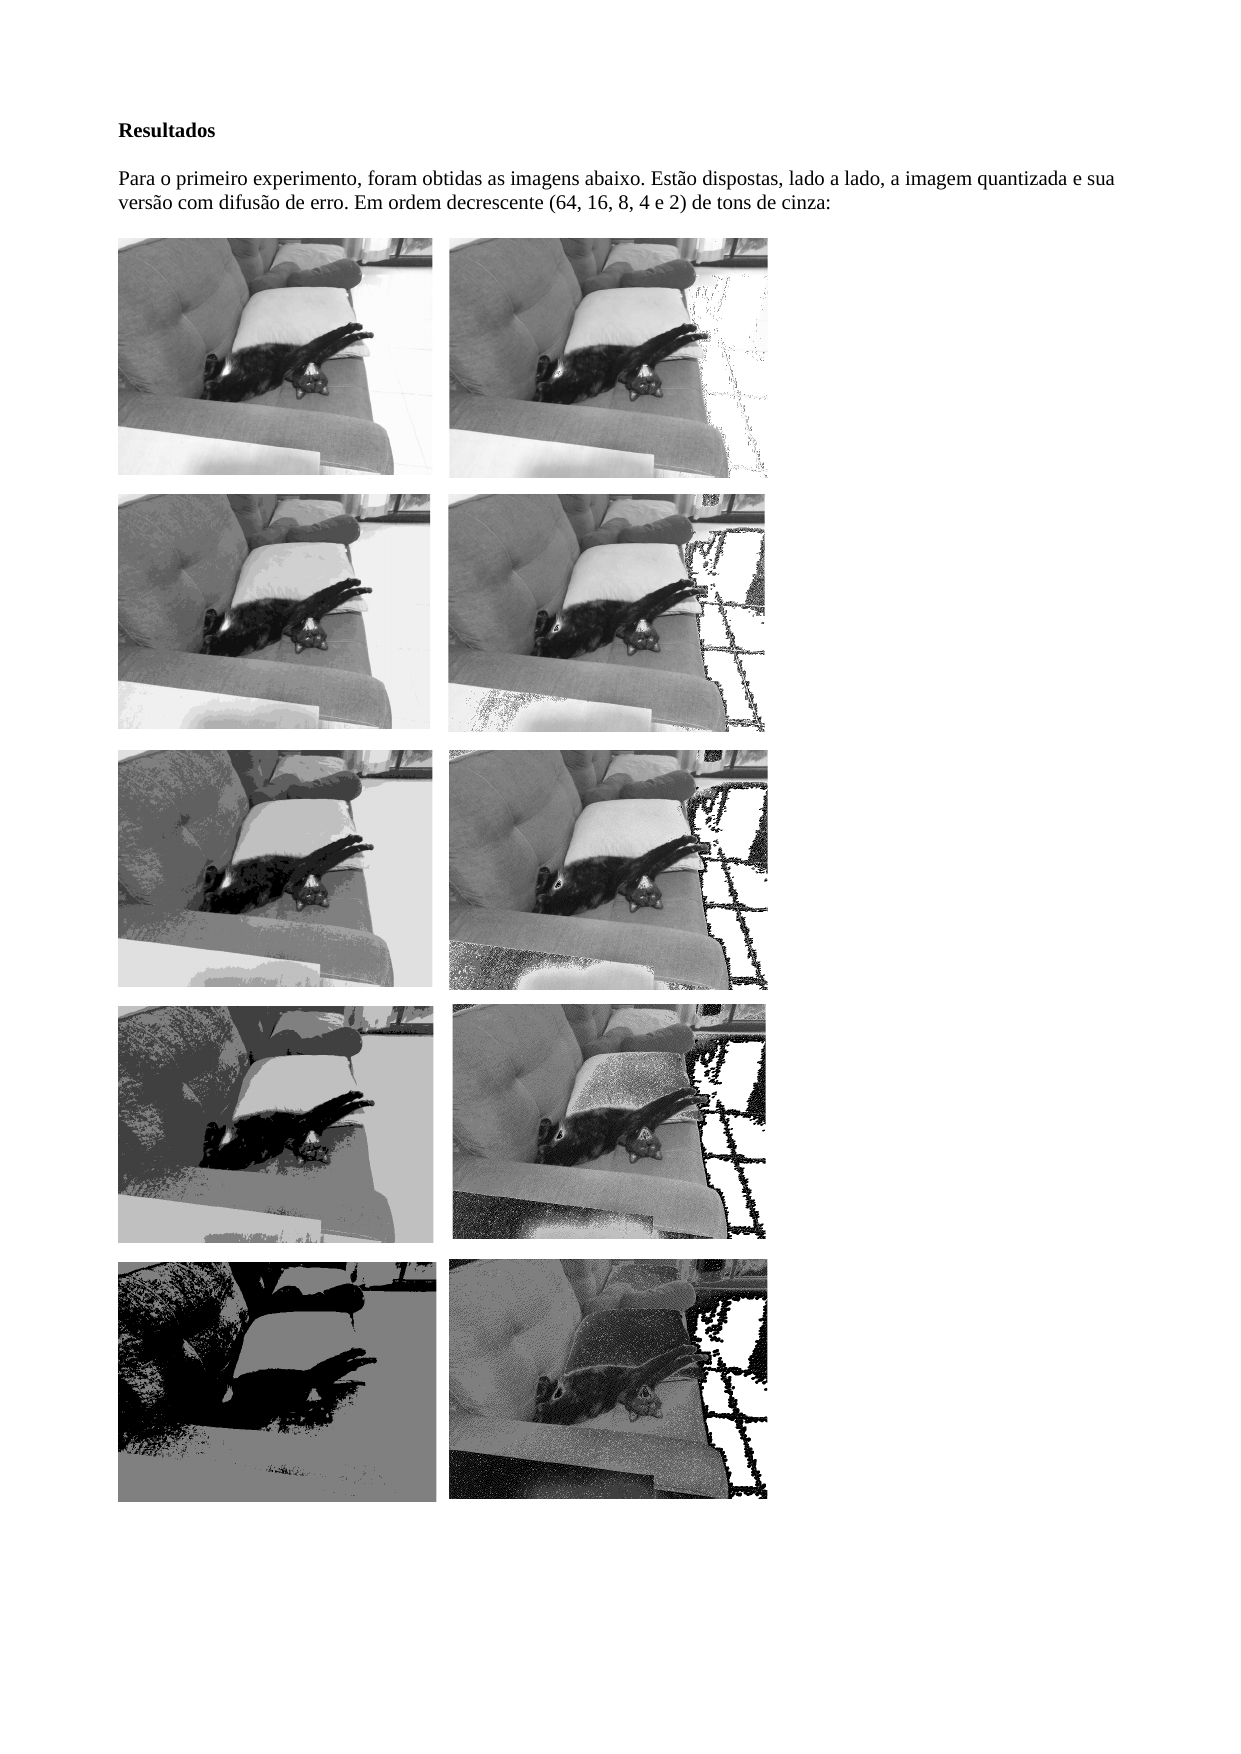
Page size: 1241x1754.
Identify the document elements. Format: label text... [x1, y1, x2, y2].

picture [118, 750, 433, 987]
picture [449, 238, 768, 478]
text Resultados [118, 118, 1122, 142]
picture [118, 238, 433, 475]
text Para o primeiro experimento, foram obtidas as imagens abaixo. Estão dispostas, lado a lado, a imagem quantizada e sua versão com difusão de erro. Em ordem decrescente (64, 16, 8, 4 e 2) de tons de cinza: [118, 166, 1122, 214]
picture [118, 1262, 437, 1502]
picture [448, 494, 765, 732]
picture [449, 1259, 768, 1499]
picture [118, 1006, 434, 1243]
picture [118, 494, 431, 729]
picture [452, 1004, 766, 1239]
picture [449, 750, 768, 990]
